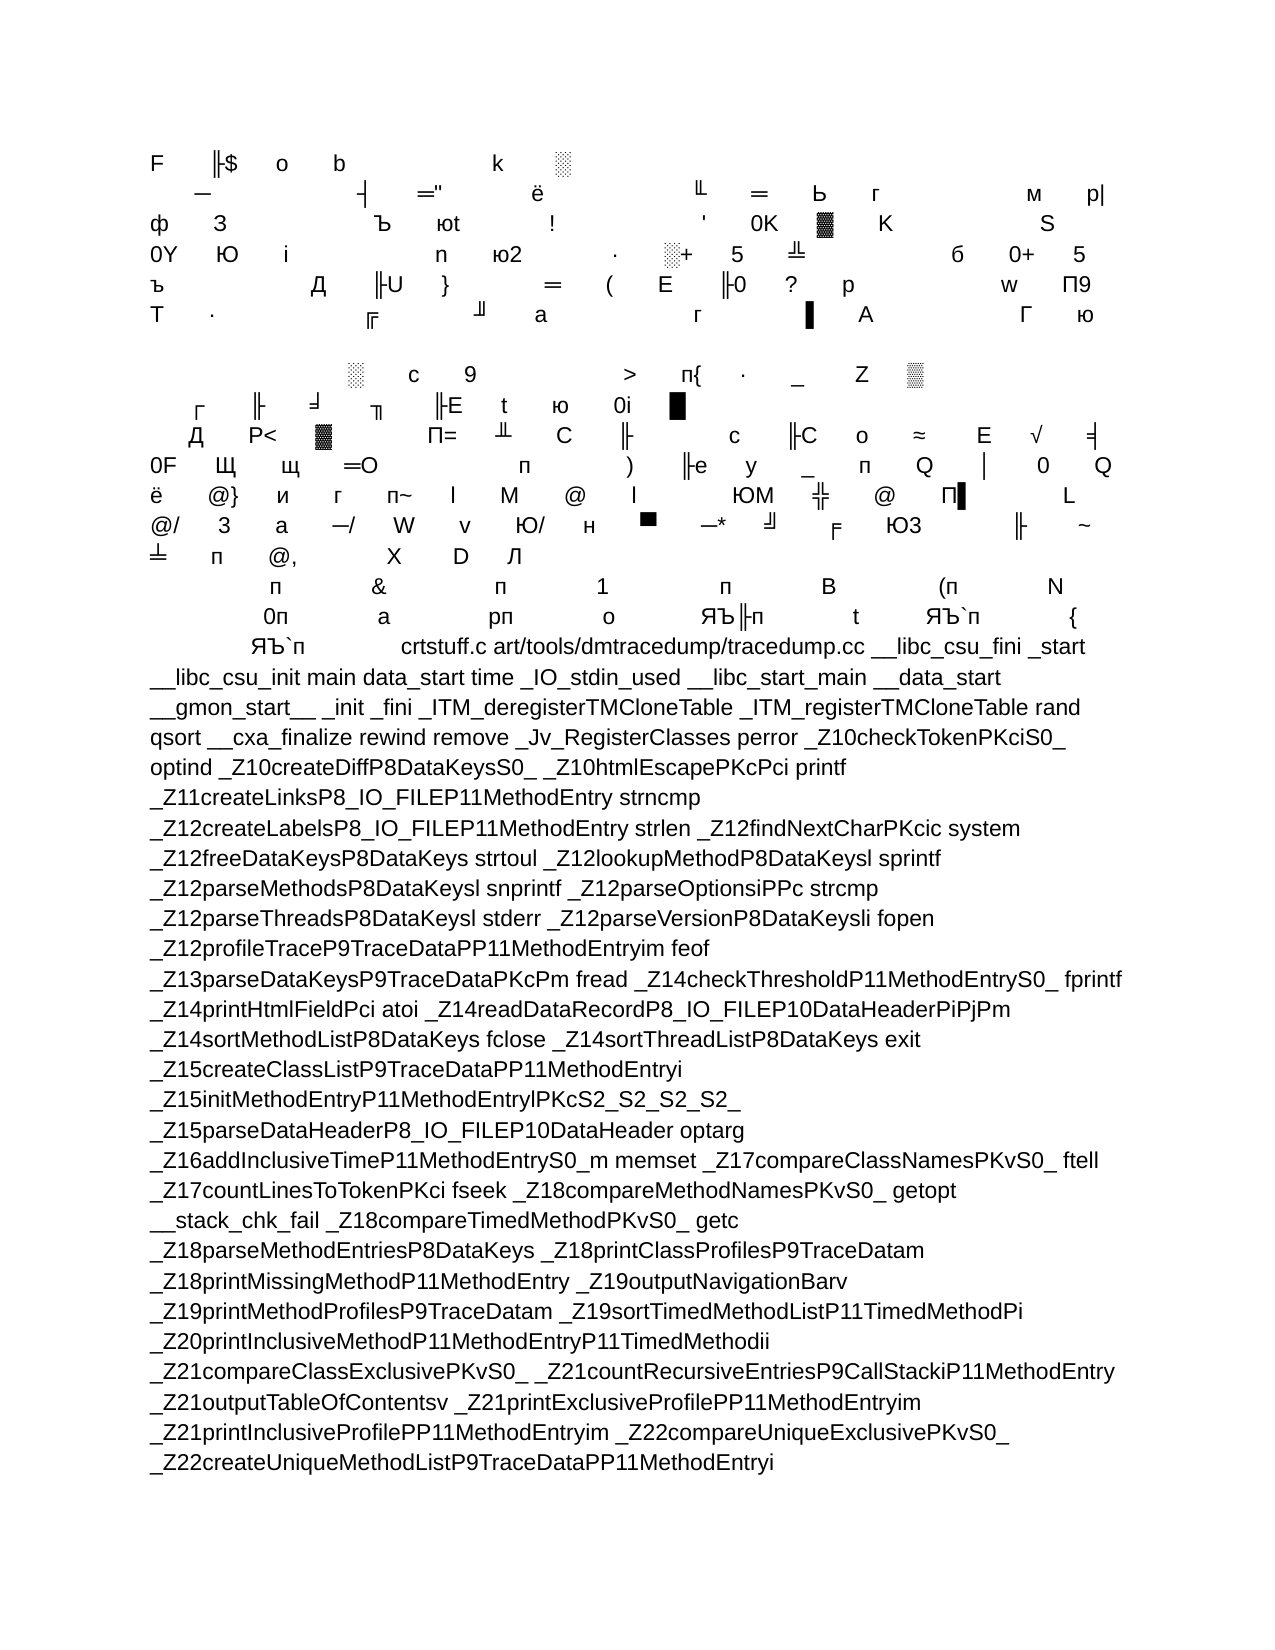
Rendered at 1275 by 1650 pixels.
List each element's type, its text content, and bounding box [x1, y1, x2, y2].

text f P J { ┌ M и ╙ ╡ пK @ ш Б ═ p Ь Ъ П ╒ " П1 а > F ╟$ о b k ░ [150, 150, 213, 176]
text ─ ┤ ═" ё ╙ ═ Ь г м p| ф З Ъ юt ! ' 0K ▓ K S 0Y Ю i n ю2 · ░+ 5 ╩ б 0+ 5 ъ Д ╟U } ═ ( E ╟0 ? p w П9 T · ╔ ╜ а г ▐ А Г ю ░ c 9 > п{ · _ Z ▒ ┌ ╟ ╛ ╖ ╟E t ю 0i █ Д P< ▓ П= ╨ C ╟ c ╟C o ≈ E √ ╡ 0F Щ щ ═O п ) ╟e y _ п Q │ 0 Q ё @} и г п~ l М @ l ЮM ╬ @ П▌ L @/ 3 a ─/ W v Ю/ н ▀ ─* ╝ ╒ Ю3 ╟ ~ ╧ п @, Х D Л п & п 1 п B (п N 0п a pп o ЯЪ╟п t ЯЪ`п { ЯЪ`п crtstuff.c art/tools/dmtracedump/tracedump.cc __libc_csu_fini _start __libc_csu_init main data_start time _IO_stdin_used __libc_start_main __data_start __gmon_start__ _init _fini _ITM_deregisterTMCloneTable _ITM_registerTMCloneTable rand qsort __cxa_finalize rewind remove _Jv_RegisterClasses perror _Z10checkTokenPKciS0_ optind _Z10createDiffP8DataKeysS0_ _Z10htmlEscapePKcPci printf _Z11createLinksP8_IO_FILEP11MethodEntry strncmp _Z12createLabelsP8_IO_FILEP11MethodEntry strlen _Z12findNextCharPKcic system _Z12freeDataKeysP8DataKeys strtoul _Z12lookupMethodP8DataKeysl sprintf _Z12parseMethodsP8DataKeysl snprintf _Z12parseOptionsiPPc strcmp _Z12parseThreadsP8DataKeysl stderr _Z12parseVersionP8DataKeysli fopen _Z12profileTraceP9TraceDataPP11MethodEntryim feof _Z13parseDataKeysP9TraceDataPKcPm fread _Z14checkThresholdP11MethodEntryS0_ fprintf _Z14printHtmlFieldPci atoi _Z14readDataRecordP8_IO_FILEP10DataHeaderPiPjPm _Z14sortMethodListP8DataKeys fclose _Z14sortThreadListP8DataKeys exit _Z15createClassListP9TraceDataPP11MethodEntryi _Z15initMethodEntryP11MethodEntrylPKcS2_S2_S2_S2_ _Z15parseDataHeaderP8_IO_FILEP10DataHeader optarg _Z16addInclusiveTimeP11MethodEntryS0_m memset _Z17compareClassNamesPKvS0_ ftell _Z17countLinesToTokenPKci fseek _Z18compareMethodNamesPKvS0_ getopt __stack_chk_fail _Z18compareTimedMethodPKvS0_ getc _Z18parseMethodEntriesP8DataKeys _Z18printClassProfilesP9TraceDatam _Z18printMissingMethodP11MethodEntry _Z19outputNavigationBarv _Z19printMethodProfilesP9TraceDatam _Z19sortTimedMethodListP11TimedMethodPi _Z20printInclusiveMethodP11MethodEntryP11TimedMethodii _Z21compareClassExclusivePKvS0_ _Z21countRecursiveEntriesP9CallStackiP11MethodEntry _Z21outputTableOfContentsv _Z21printExclusiveProfilePP11MethodEntryim _Z21printInclusiveProfilePP11MethodEntryim _Z22compareUniqueExclusivePKvS0_ _Z22createUniqueMethodListP9TraceDataPP11MethodEntryi [150, 180, 1125, 1475]
text f P J { ┌ M и ╙ ╡ пK @ ш Б ═ p Ь Ъ П ╒ " П1 а > F ╟$ о b k ░ [219, 150, 1125, 176]
